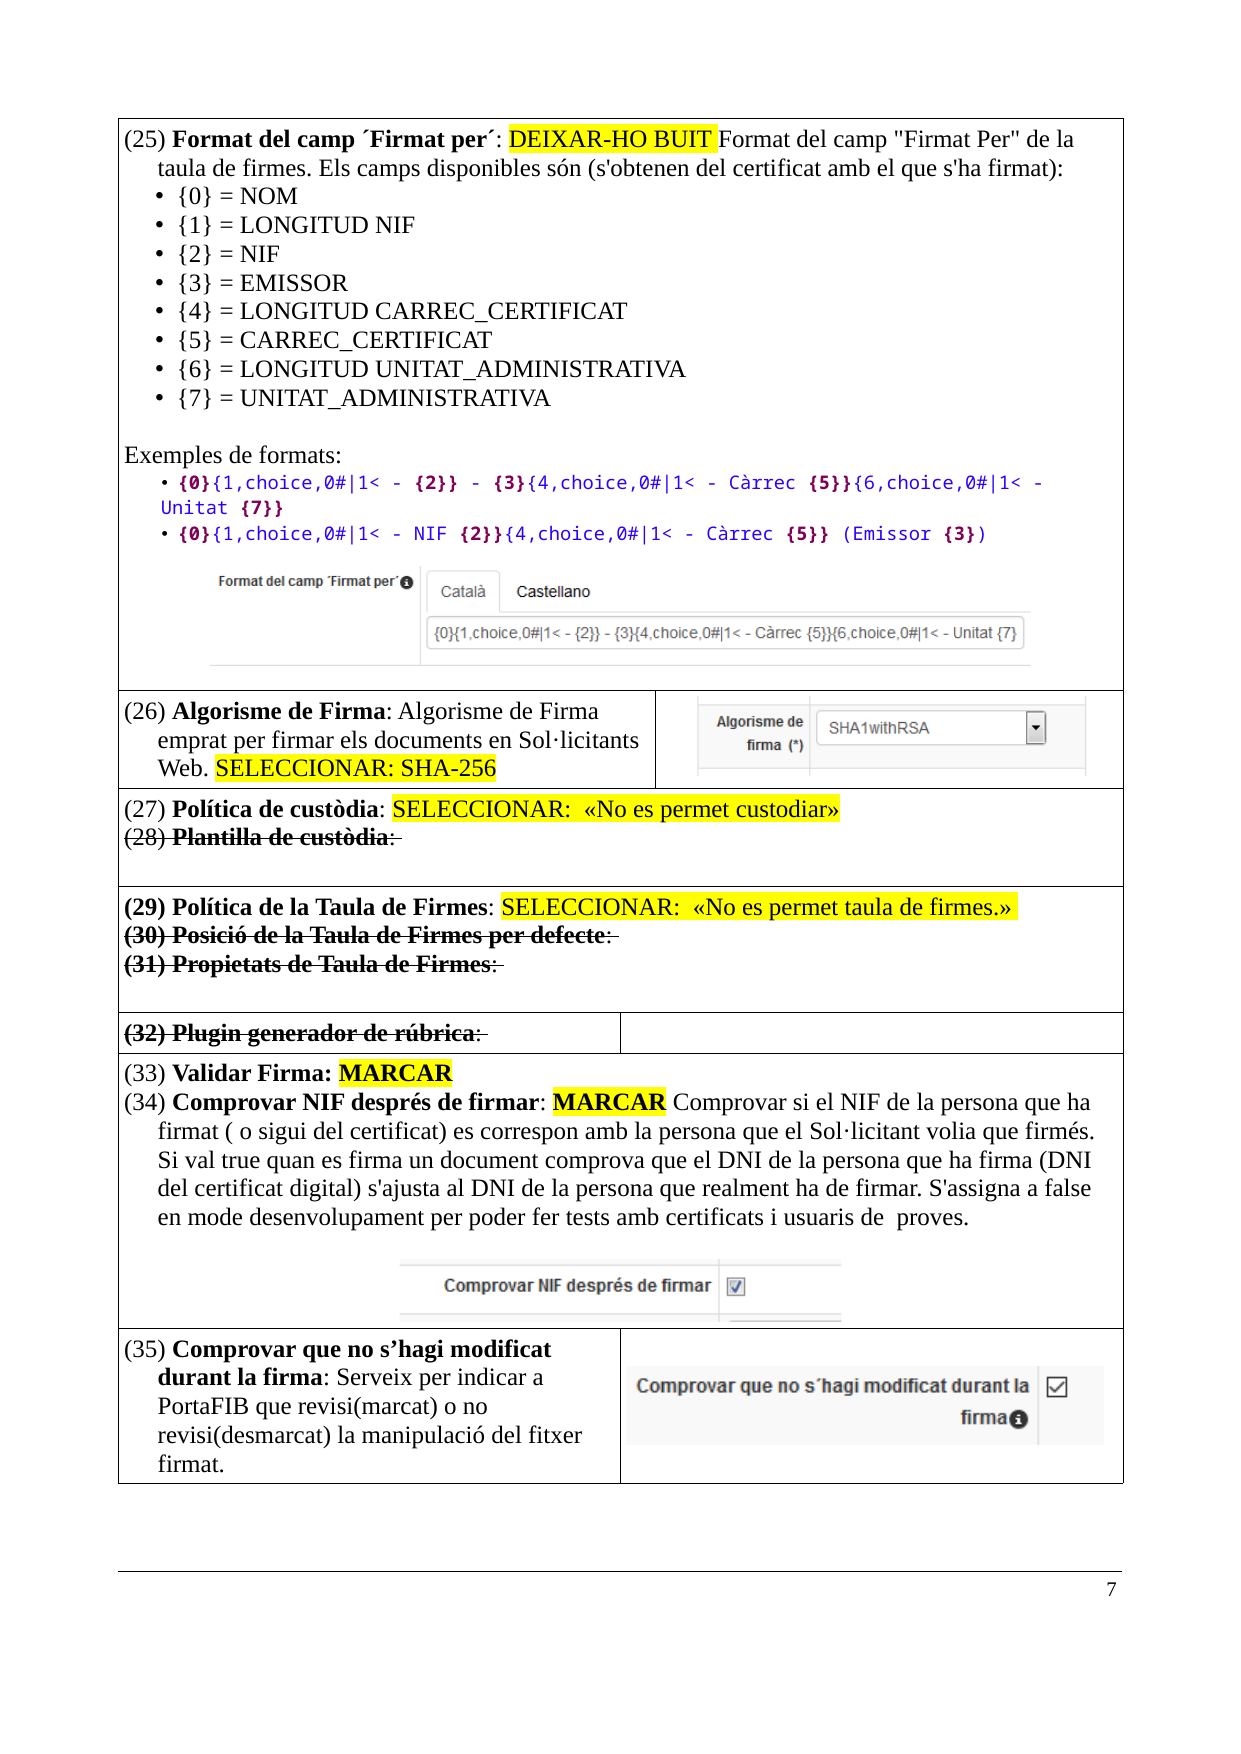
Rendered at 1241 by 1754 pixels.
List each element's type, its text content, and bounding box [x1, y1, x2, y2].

table_cell Plugin generador de rúbrica: [119, 1013, 620, 1053]
picture [399, 1259, 842, 1322]
table_cell Política de custòdia: SELECCIONAR: «No es permet custodiar» Plantilla de custòdia: [119, 789, 1123, 886]
table_cell Format del camp ´Firmat per´: DEIXAR-HO BUIT Format del camp "Firmat Per" de la taula de firmes. Els camps disponibles són (s'obtenen del certificat amb el que s'ha firmat): {0} = NOM {1} = LONGITUD NIF {2} = NIF {3} = EMISSOR {4} = LONGITUD CARREC_CERTIFICAT {5} = CARREC_CERTIFICAT {6} = LONGITUD UNITAT_ADMINISTRATIVA {7} = UNITAT_ADMINISTRATIVA Exemples de formats: {0}{1,choice,0#|1< - {2}} - {3}{4,choice,0#|1< - Càrrec {5}}{6,choice,0#|1< - Unitat {7}} {0}{1,choice,0#|1< - NIF {2}}{4,choice,0#|1< - Càrrec {5}} (Emissor {3}) [119, 119, 1123, 690]
picture [687, 696, 1092, 776]
picture [626, 1366, 1105, 1445]
table_cell [621, 1329, 1123, 1483]
table_cell Política de la Taula de Firmes: SELECCIONAR: «No es permet taula de firmes.» Posició de la Taula de Firmes per defecte: Propietats de Taula de Firmes: [119, 887, 1123, 1012]
picture [210, 566, 1031, 666]
table_cell [621, 1013, 1123, 1053]
table_cell [656, 691, 1123, 788]
table_cell Validar Firma: MARCAR Comprovar NIF després de firmar: MARCAR Comprovar si el NIF de la persona que ha firmat ( o sigui del certificat) es correspon amb la persona que el Sol·licitant volia que firmés. Si val true quan es firma un document comprova que el DNI de la persona que ha firma (DNI del certificat digital) s'ajusta al DNI de la persona que realment ha de firmar. S'assigna a false en mode desenvolupament per poder fer tests amb certificats i usuaris de proves. [119, 1054, 1123, 1328]
table_cell Algorisme de Firma: Algorisme de Firma emprat per firmar els documents en Sol·licitants Web. SELECCIONAR: SHA-256 [119, 691, 655, 788]
table_cell Comprovar que no s’hagi modificat durant la firma: Serveix per indicar a PortaFIB que revisi(marcat) o no revisi(desmarcat) la manipulació del fitxer firmat. [119, 1329, 620, 1483]
